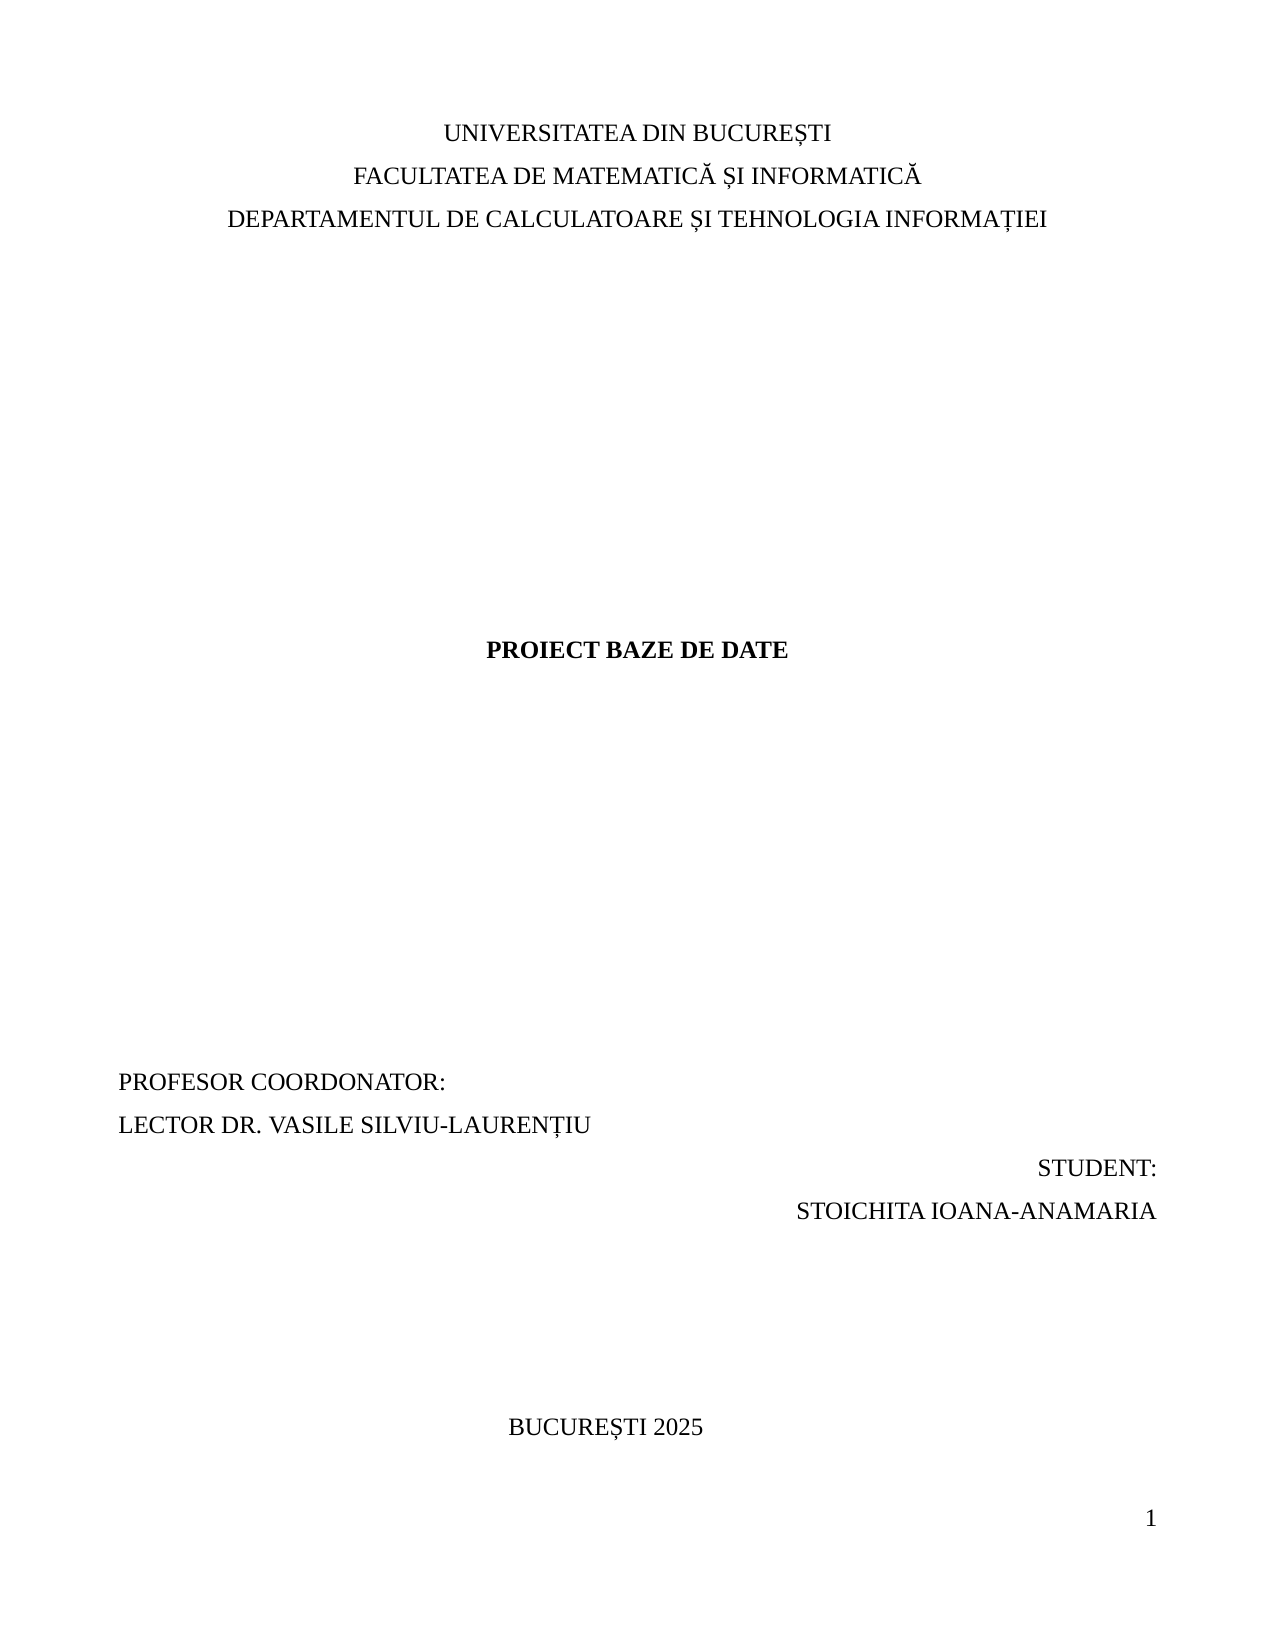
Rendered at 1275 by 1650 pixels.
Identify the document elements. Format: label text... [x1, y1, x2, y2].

text BUCUREȘTI 2025 [118, 1412, 1157, 1441]
text PROFESOR COORDONATOR: [118, 1067, 1157, 1096]
text STOICHITA IOANA-ANAMARIA [118, 1196, 1157, 1225]
text STUDENT: [118, 1153, 1157, 1182]
text PROIECT BAZE DE DATE [118, 636, 1157, 664]
text DEPARTAMENTUL DE CALCULATOARE ȘI TEHNOLOGIA INFORMAȚIEI [118, 204, 1157, 233]
text FACULTATEA DE MATEMATICĂ ȘI INFORMATICĂ [118, 161, 1157, 190]
text LECTOR DR. VASILE SILVIU-LAURENȚIU [118, 1110, 1157, 1139]
text UNIVERSITATEA DIN BUCUREȘTI [118, 118, 1157, 147]
